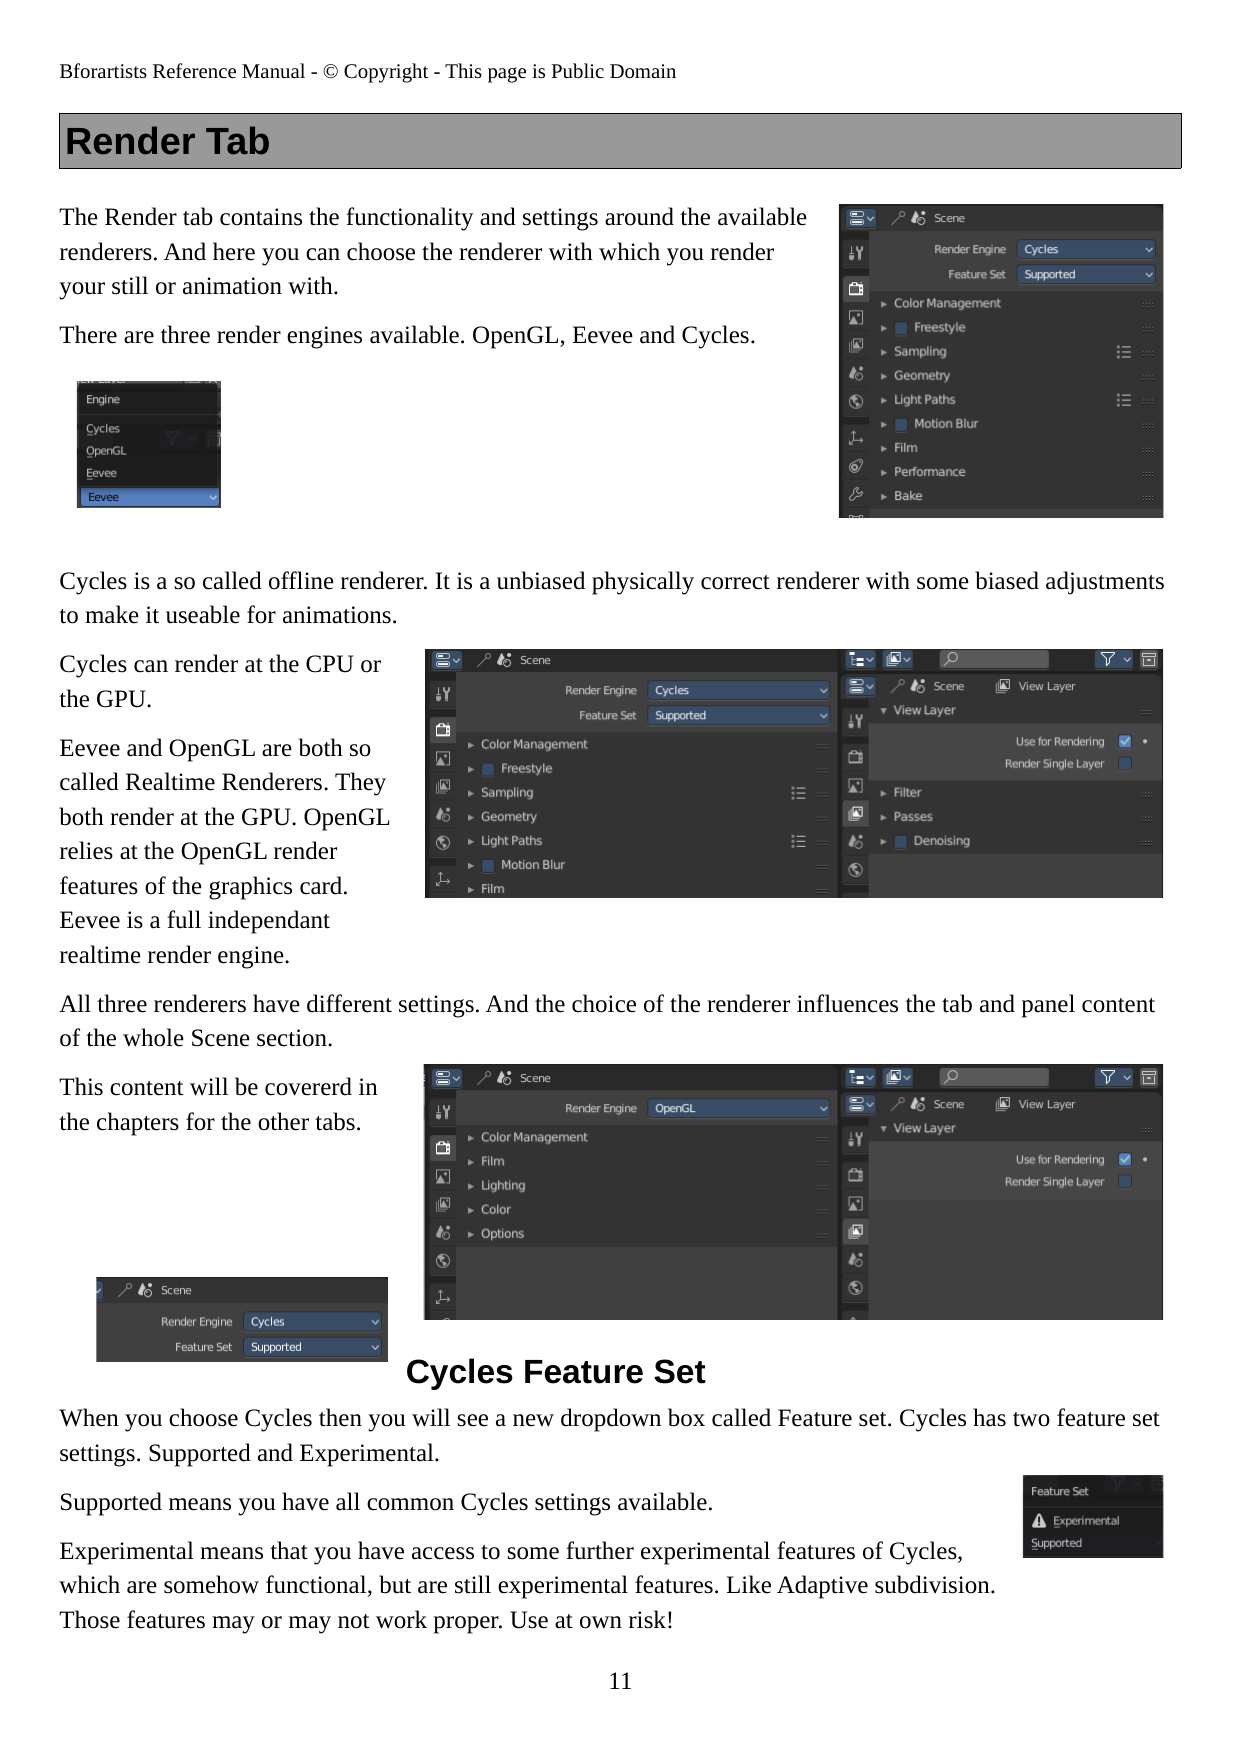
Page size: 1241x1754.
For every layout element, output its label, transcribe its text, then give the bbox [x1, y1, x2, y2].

picture [838, 204, 1164, 518]
text All three renderers have different settings. And the choice of the renderer influences the tab and panel content of the whole Scene section. [59, 989, 1181, 1052]
picture [96, 1277, 388, 1362]
picture [425, 649, 1164, 898]
text Cycles is a so called offline renderer. It is a unbiased physically correct renderer with some biased adjustments to make it useable for animations. [59, 566, 1181, 629]
text Eevee and OpenGL are both so called Realtime Renderers. They both render at the GPU. OpenGL relies at the OpenGL render features of the graphics card. Eevee is a full independant realtime render engine. [59, 733, 1181, 968]
text There are three render engines available. OpenGL, Eevee and Cycles. [59, 320, 838, 349]
text Cycles can render at the CPU or the GPU. [59, 649, 425, 712]
text [1164, 649, 1181, 712]
table_header Render Tab [60, 114, 1181, 168]
text When you choose Cycles then you will see a new dropdown box called Feature set. Cycles has two feature set settings. Supported and Experimental. [59, 1403, 1181, 1466]
text Experimental means that you have access to some further experimental features of Cycles, which are somehow functional, but are still experimental features. Like Adaptive subdivision. Those features may or may not work proper. Use at own risk! [59, 1536, 1181, 1633]
picture [423, 1064, 1164, 1320]
text The Render tab contains the functionality and settings around the available renderers. And here you can choose the renderer with which you render your still or animation with. [59, 202, 1181, 300]
text Supported means you have all common Cycles settings available. [59, 1487, 1022, 1516]
picture [1022, 1475, 1164, 1558]
picture [76, 381, 221, 508]
subtitle Cycles Feature Set [59, 1275, 1181, 1391]
text This content will be covererd in the chapters for the other tabs. [59, 1072, 423, 1136]
